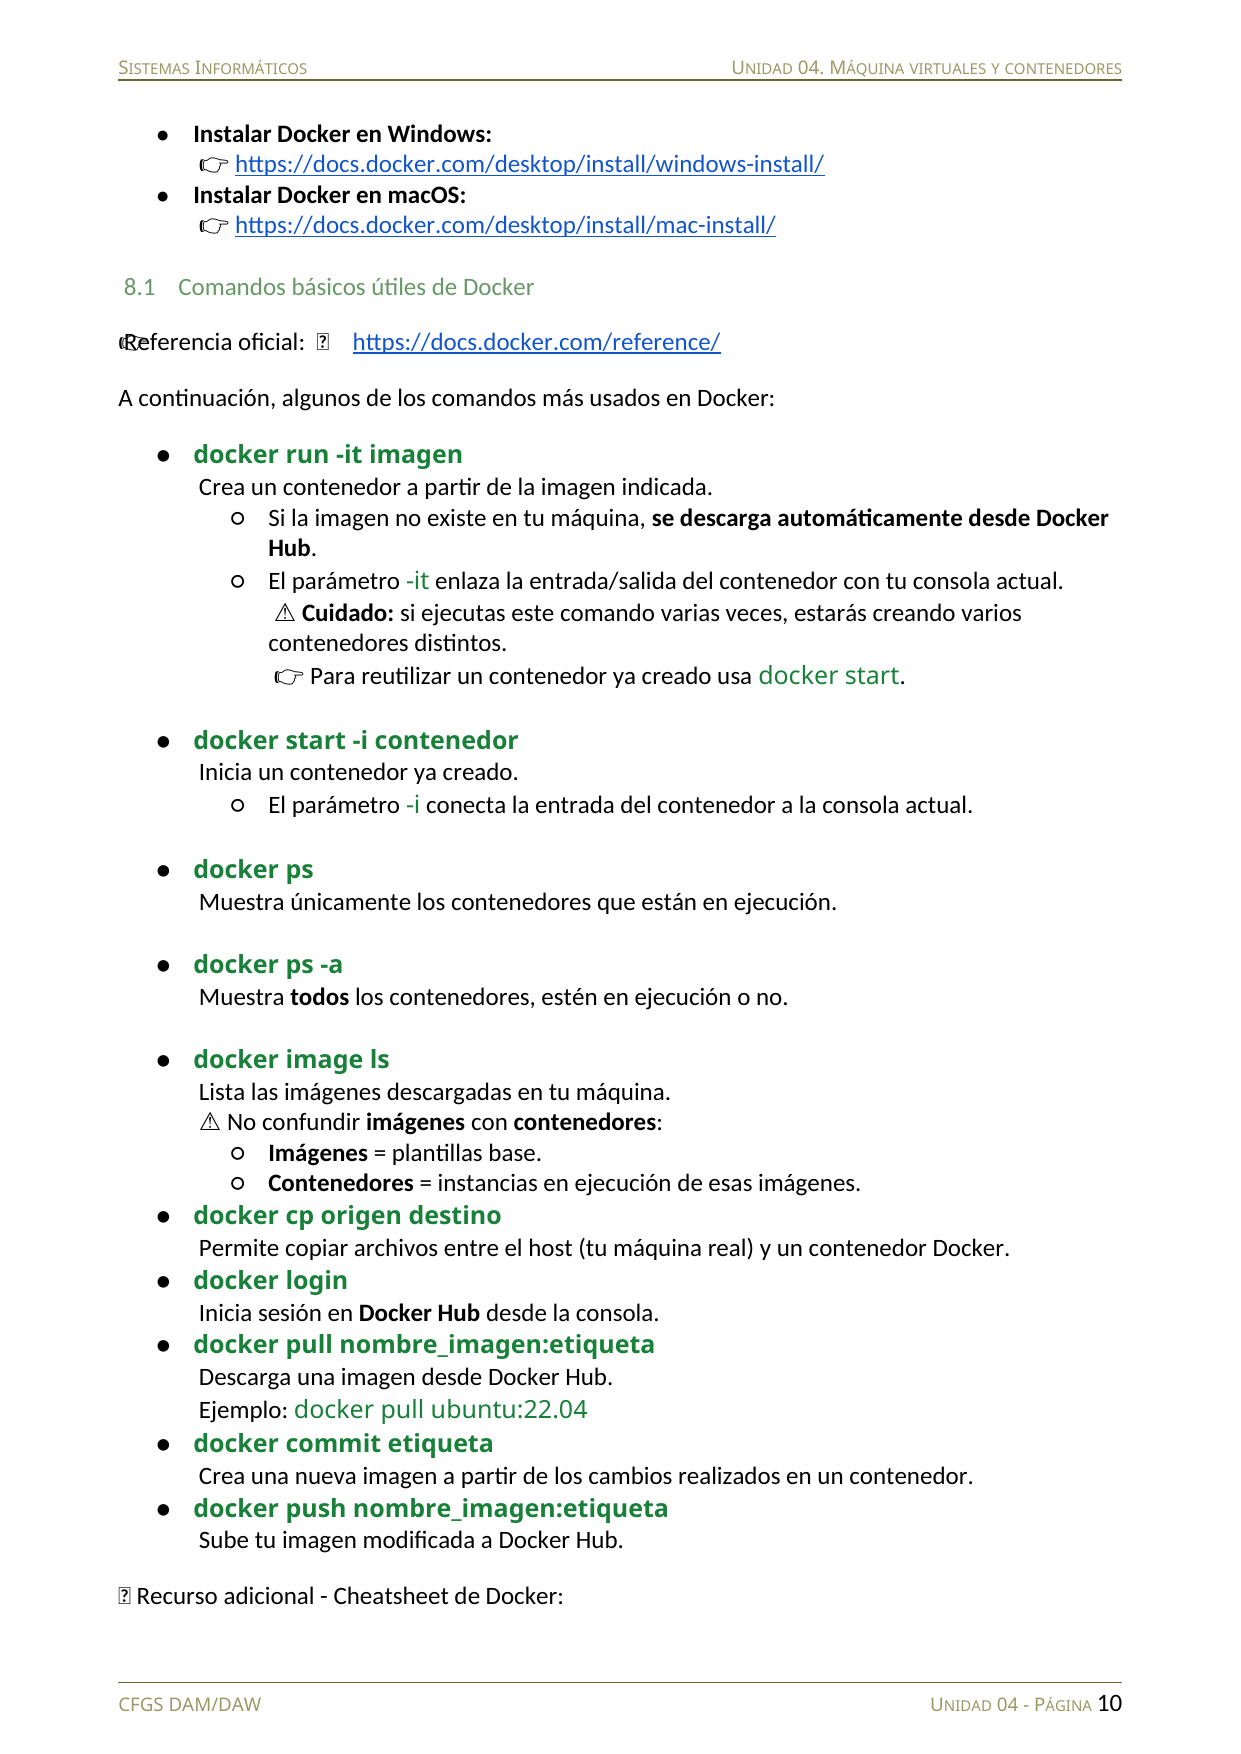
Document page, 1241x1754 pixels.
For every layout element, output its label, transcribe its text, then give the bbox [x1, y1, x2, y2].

list docker ps Muestra únicamente los contenedores que están en ejecución. [156, 852, 1122, 947]
list El parámetro -i conecta la entrada del contenedor a la consola actual. [231, 787, 1122, 852]
list docker start -i contenedor Inicia un contenedor ya creado. [156, 722, 1122, 787]
list docker login Inicia sesión en Docker Hub desde la consola. [156, 1263, 1122, 1327]
list docker push nombre_imagen:etiqueta Sube tu imagen modificada a Docker Hub. [156, 1490, 1122, 1555]
text A continuación, algunos de los comandos más usados en Docker: [118, 382, 1122, 412]
list El parámetro -it enlaza la entrada/salida del contenedor con tu consola actual. ⚠️ Cuidado: si ejecutas este comando varias veces, estarás creando varios contenedores distintos. 👉 Para reutilizar un contenedor ya creado usa docker start. [231, 563, 1122, 722]
list Instalar Docker en Windows: 👉 https://docs.docker.com/desktop/install/windows-install/ [156, 118, 1122, 179]
text 📌 Recurso adicional - Cheatsheet de Docker: [118, 1580, 1122, 1611]
list Contenedores = instancias en ejecución de esas imágenes. [231, 1167, 1122, 1198]
text 📖 Referencia oficial: 👉 https://docs.docker.com/reference/ [118, 326, 1122, 357]
list Si la imagen no existe en tu máquina, se descarga automáticamente desde Docker Hub. [231, 502, 1122, 563]
list docker ps -a Muestra todos los contenedores, estén en ejecución o no. [156, 947, 1122, 1042]
list docker image ls Lista las imágenes descargadas en tu máquina. ⚠️ No confundir imágenes con contenedores: [156, 1042, 1122, 1137]
list docker pull nombre_imagen:etiqueta Descarga una imagen desde Docker Hub. Ejemplo: docker pull ubuntu:22.04 [156, 1327, 1122, 1426]
list Instalar Docker en macOS: 👉 https://docs.docker.com/desktop/install/mac-install/ [156, 179, 1122, 271]
list Imágenes = plantillas base. [231, 1137, 1122, 1167]
subtitle Comandos básicos útiles de Docker [118, 271, 1122, 301]
list docker commit etiqueta Crea una nueva imagen a partir de los cambios realizados en un contenedor. [156, 1426, 1122, 1490]
list docker run -it imagen Crea un contenedor a partir de la imagen indicada. [156, 437, 1122, 502]
list docker cp origen destino Permite copiar archivos entre el host (tu máquina real) y un contenedor Docker. [156, 1198, 1122, 1263]
